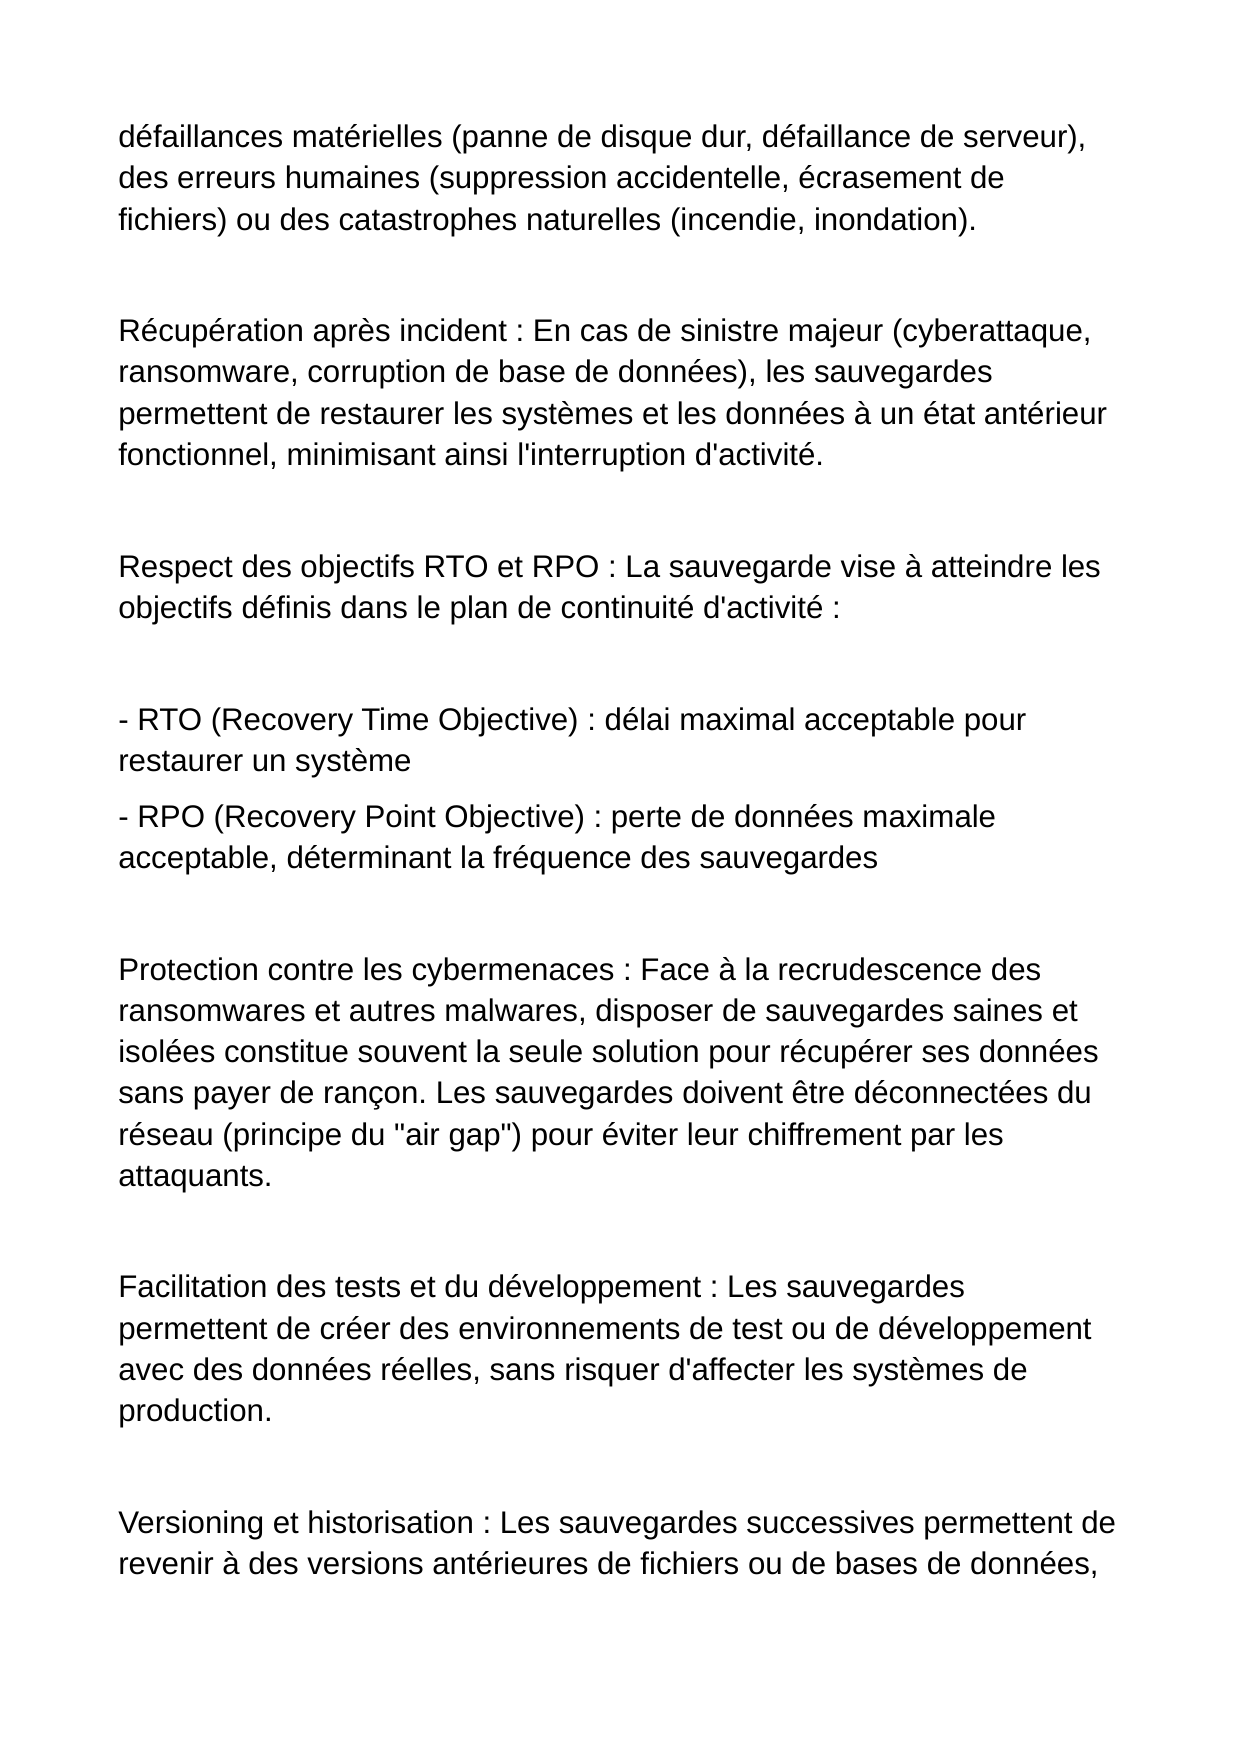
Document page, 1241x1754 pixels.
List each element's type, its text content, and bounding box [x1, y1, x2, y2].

text Versioning et historisation : Les sauvegardes successives permettent de revenir à des versions antérieures de fichiers ou de bases de données, [118, 1504, 1122, 1581]
text défaillances matérielles (panne de disque dur, défaillance de serveur), des erreurs humaines (suppression accidentelle, écrasement de fichiers) ou des catastrophes naturelles (incendie, inondation). [118, 118, 1122, 237]
text Facilitation des tests et du développement : Les sauvegardes permettent de créer des environnements de test ou de développement avec des données réelles, sans risquer d'affecter les systèmes de production. [118, 1268, 1122, 1428]
text Respect des objectifs RTO et RPO : La sauvegarde vise à atteindre les objectifs définis dans le plan de continuité d'activité : [118, 548, 1122, 625]
text Protection contre les cybermenaces : Face à la recrudescence des ransomwares et autres malwares, disposer de sauvegardes saines et isolées constitue souvent la seule solution pour récupérer ses données sans payer de rançon. Les sauvegardes doivent être déconnectées du réseau (principe du "air gap") pour éviter leur chiffrement par les attaquants. [118, 951, 1122, 1193]
text Récupération après incident : En cas de sinistre majeur (cyberattaque, ransomware, corruption de base de données), les sauvegardes permettent de restaurer les systèmes et les données à un état antérieur fonctionnel, minimisant ainsi l'interruption d'activité. [118, 312, 1122, 472]
text - RTO (Recovery Time Objective) : délai maximal acceptable pour restaurer un système [118, 701, 1122, 778]
text - RPO (Recovery Point Objective) : perte de données maximale acceptable, déterminant la fréquence des sauvegardes [118, 798, 1122, 875]
